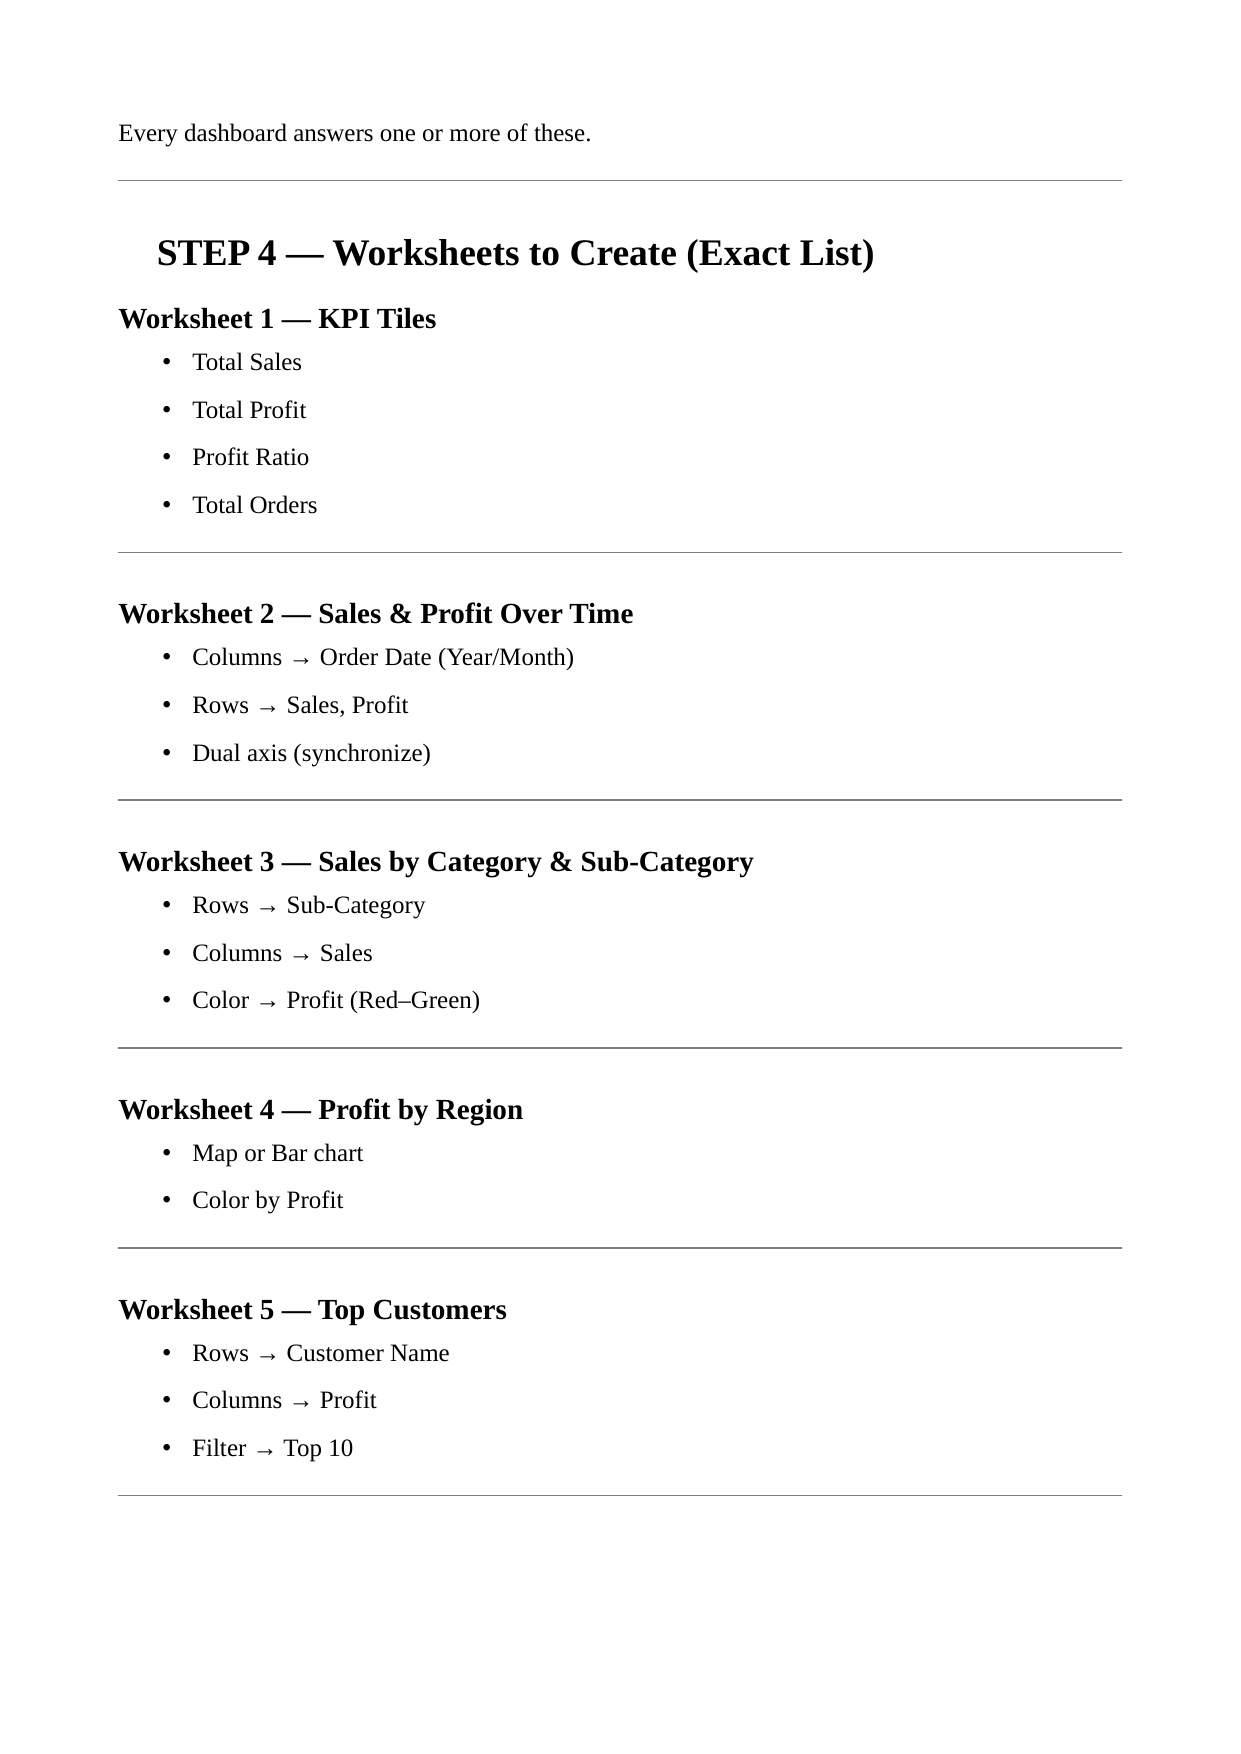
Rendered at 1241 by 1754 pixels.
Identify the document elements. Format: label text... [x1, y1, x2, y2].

list Map or Bar chart [162, 1138, 1122, 1167]
list Columns → Profit [162, 1386, 1122, 1414]
text Every dashboard answers one or more of these. [118, 118, 1122, 147]
list Color by Profit [162, 1185, 1122, 1214]
subtitle 🔹 STEP 4 — Worksheets to Create (Exact List) [118, 231, 1122, 274]
list Rows → Sales, Profit [162, 690, 1122, 719]
list Rows → Sub-Category [162, 890, 1122, 919]
list Total Sales [162, 347, 1122, 376]
subtitle Worksheet 5 — Top Customers [118, 1292, 1122, 1325]
list Color → Profit (Red–Green) [162, 985, 1122, 1014]
list Filter → Top 10 [162, 1433, 1122, 1462]
subtitle Worksheet 2 — Sales & Profit Over Time [118, 596, 1122, 630]
subtitle Worksheet 4 — Profit by Region [118, 1092, 1122, 1125]
list Columns → Order Date (Year/Month) [162, 642, 1122, 671]
list Rows → Customer Name [162, 1338, 1122, 1367]
list Dual axis (synchronize) [162, 738, 1122, 766]
list Total Orders [162, 490, 1122, 519]
list Total Profit [162, 395, 1122, 423]
list Profit Ratio [162, 442, 1122, 471]
list Columns → Sales [162, 938, 1122, 966]
subtitle Worksheet 1 — KPI Tiles [118, 301, 1122, 334]
subtitle Worksheet 3 — Sales by Category & Sub-Category [118, 844, 1122, 878]
